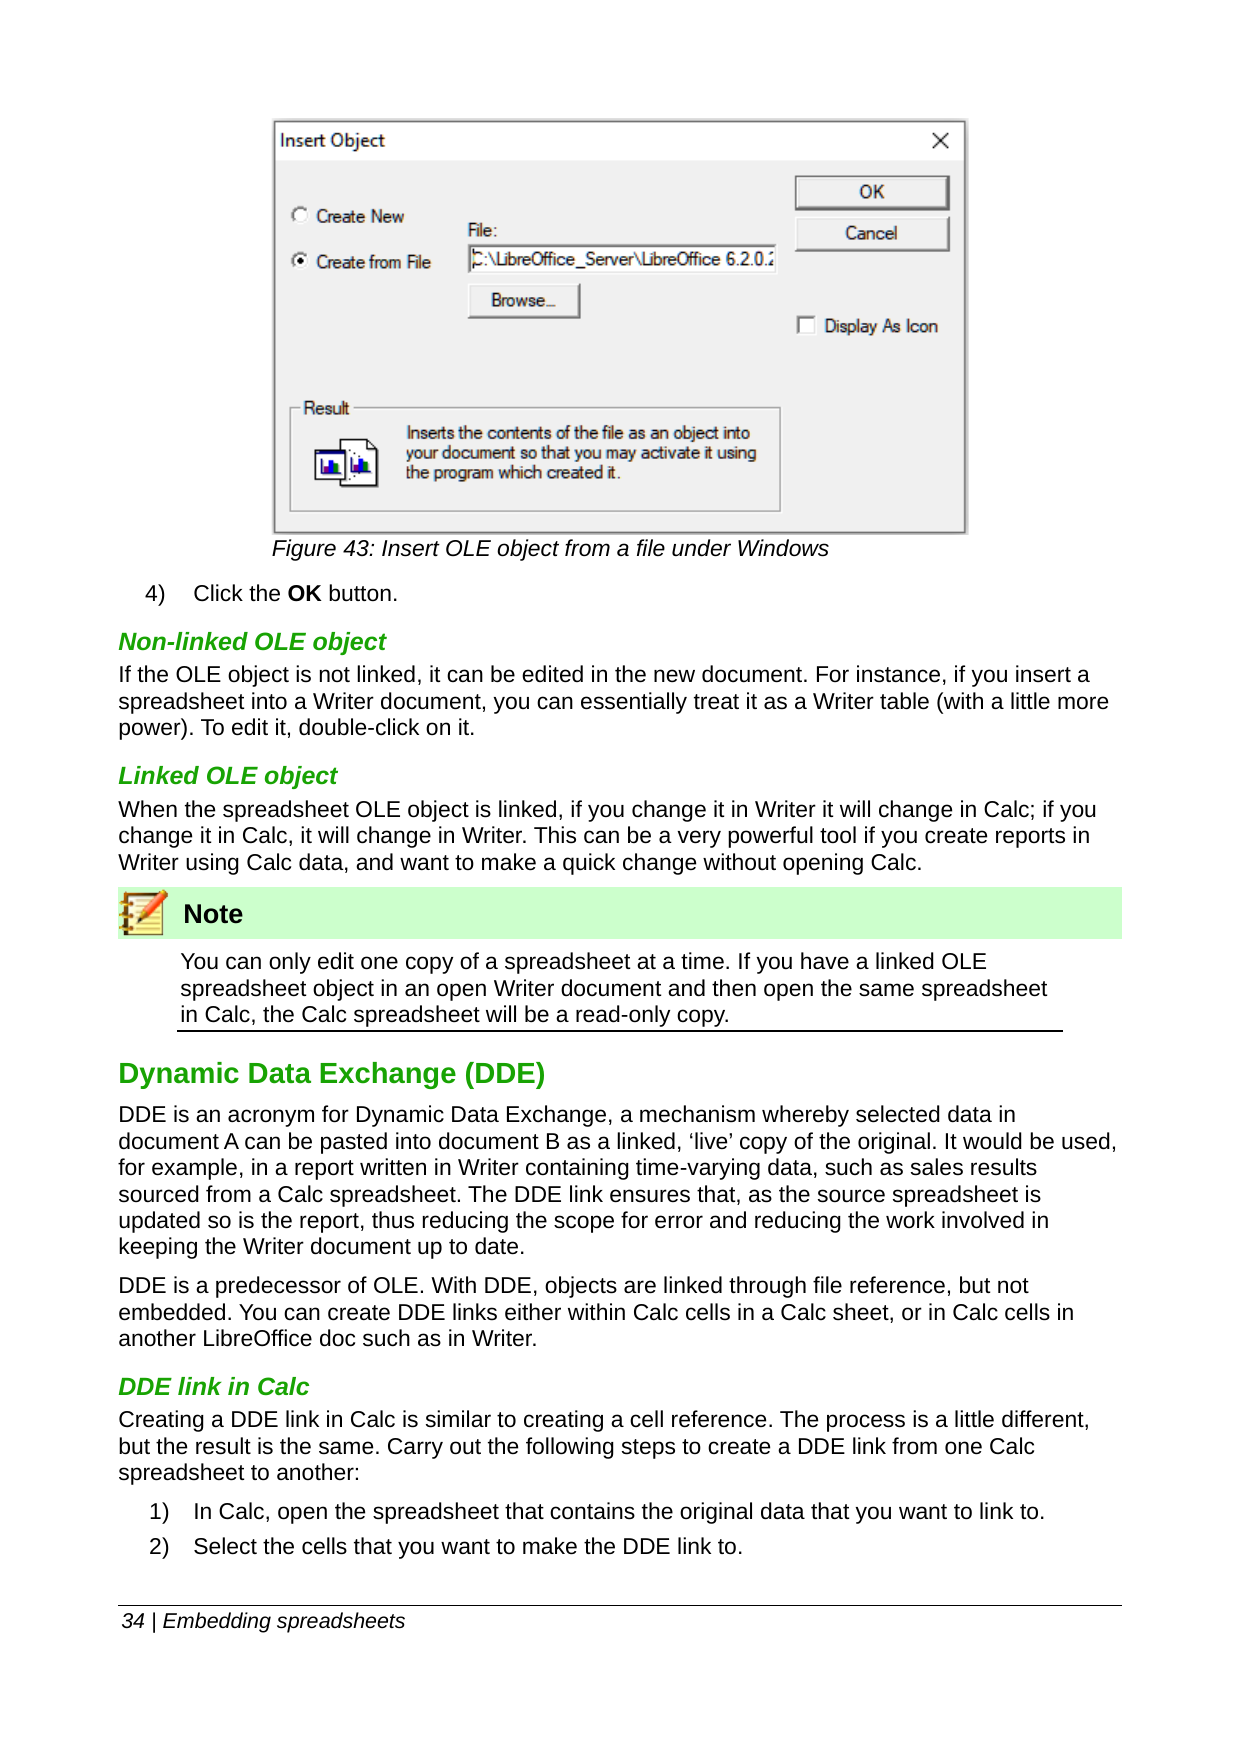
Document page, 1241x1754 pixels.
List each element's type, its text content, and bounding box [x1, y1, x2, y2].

picture [119, 888, 170, 939]
subtitle DDE link in Calc [118, 1372, 1122, 1401]
subtitle Non-linked OLE object [118, 627, 1122, 655]
text When the spreadsheet OLE object is linked, if you change it in Writer it will change in Calc; if you change it in Calc, it will change in Writer. This can be a very powerful tool if you create reports in Writer using Calc data, and want to make a quick change without opening Calc. [118, 796, 1122, 875]
subtitle Note [118, 887, 1122, 939]
subtitle Linked OLE object [118, 761, 1122, 790]
list In Calc, open the spreadsheet that contains the original data that you want to link to. [169, 1498, 1122, 1524]
text DDE is a predecessor of OLE. With DDE, objects are linked through file reference, but not embedded. You can create DDE links either within Calc cells in a Calc sheet, or in Calc cells in another LibreOffice doc such as in Writer. [118, 1272, 1122, 1351]
list Select the cells that you want to make the DDE link to. [169, 1533, 1122, 1559]
list Click the OK button. [165, 580, 1122, 606]
subtitle Dynamic Data Exchange (DDE) [118, 1056, 1122, 1090]
text If the OLE object is not linked, it can be edited in the new document. For instance, if you insert a spreadsheet into a Writer document, you can essentially treat it as a Writer table (with a little more power). To edit it, double-click on it. [118, 661, 1122, 740]
text Figure 43: Insert OLE object from a file under Windows [272, 535, 968, 561]
picture [271, 118, 969, 535]
list Creating a DDE link in Calc is similar to creating a cell reference. The process is a little different, but the result is the same. Carry out the following steps to create a DDE link from one Calc spreadsheet to another: [118, 1406, 1122, 1486]
text DDE is an acronym for Dynamic Data Exchange, a mechanism whereby selected data in document A can be pasted into document B as a linked, ‘live’ copy of the original. It would be used, for example, in a report written in Writer containing time‑varying data, such as sales results sourced from a Calc spreadsheet. The DDE link ensures that, as the source spreadsheet is updated so is the report, thus reducing the scope for error and reducing the work involved in keeping the Writer document up to date. [118, 1101, 1122, 1259]
text You can only edit one copy of a spreadsheet at a time. If you have a linked OLE spreadsheet object in an open Writer document and then open the same spreadsheet in Calc, the Calc spreadsheet will be a read-only copy. [177, 945, 1063, 1030]
